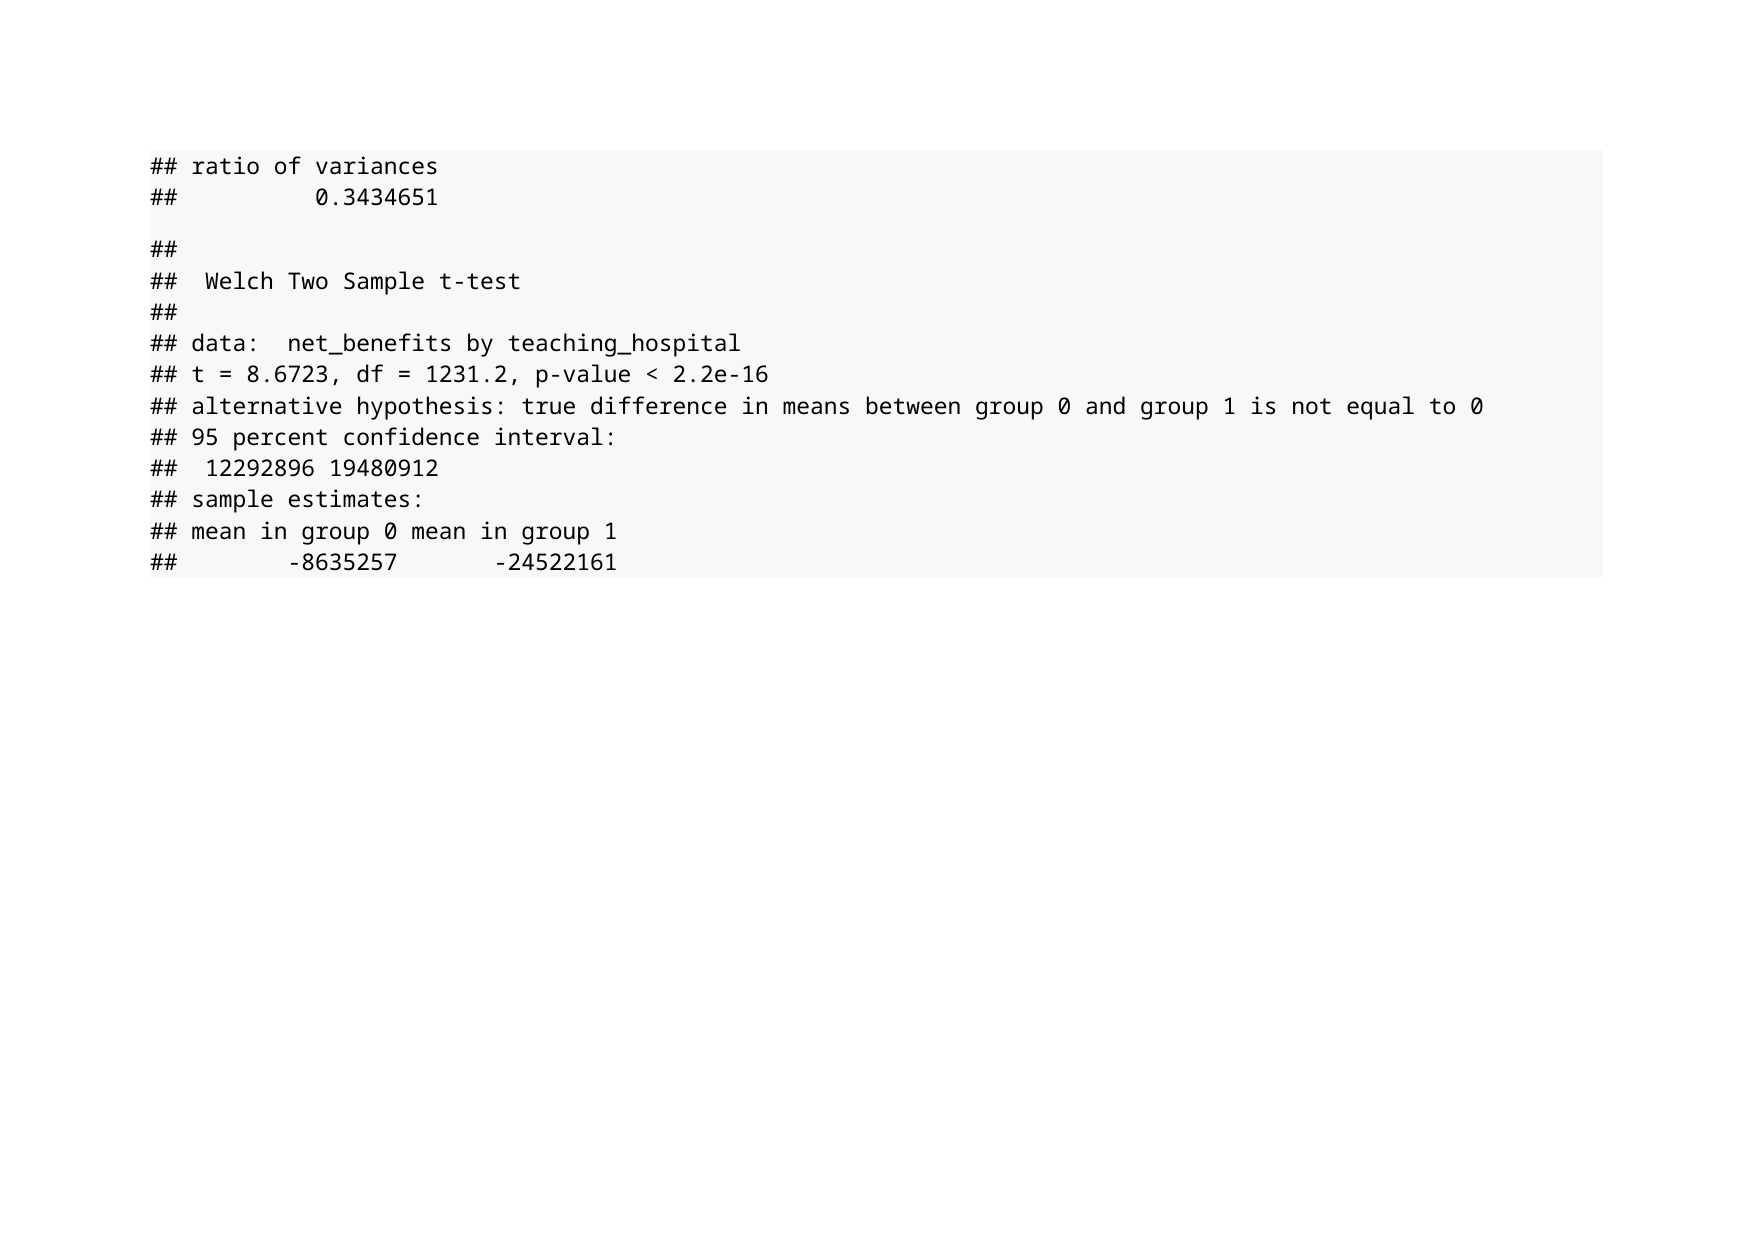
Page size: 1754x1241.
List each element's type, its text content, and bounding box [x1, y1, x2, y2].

text ## ## Welch Two Sample t-test ## ## data: net_benefits by teaching_hospital ## t = 8.6723, df = 1231.2, p-value < 2.2e-16 ## alternative hypothesis: true difference in means between group 0 and group 1 is not equal to 0 ## 95 percent confidence interval: ## 12292896 19480912 ## sample estimates: ## mean in group 0 mean in group 1 ## -8635257 -24522161 [150, 233, 1603, 577]
text ## ratio of variances ## 0.3434651 [150, 150, 1603, 212]
